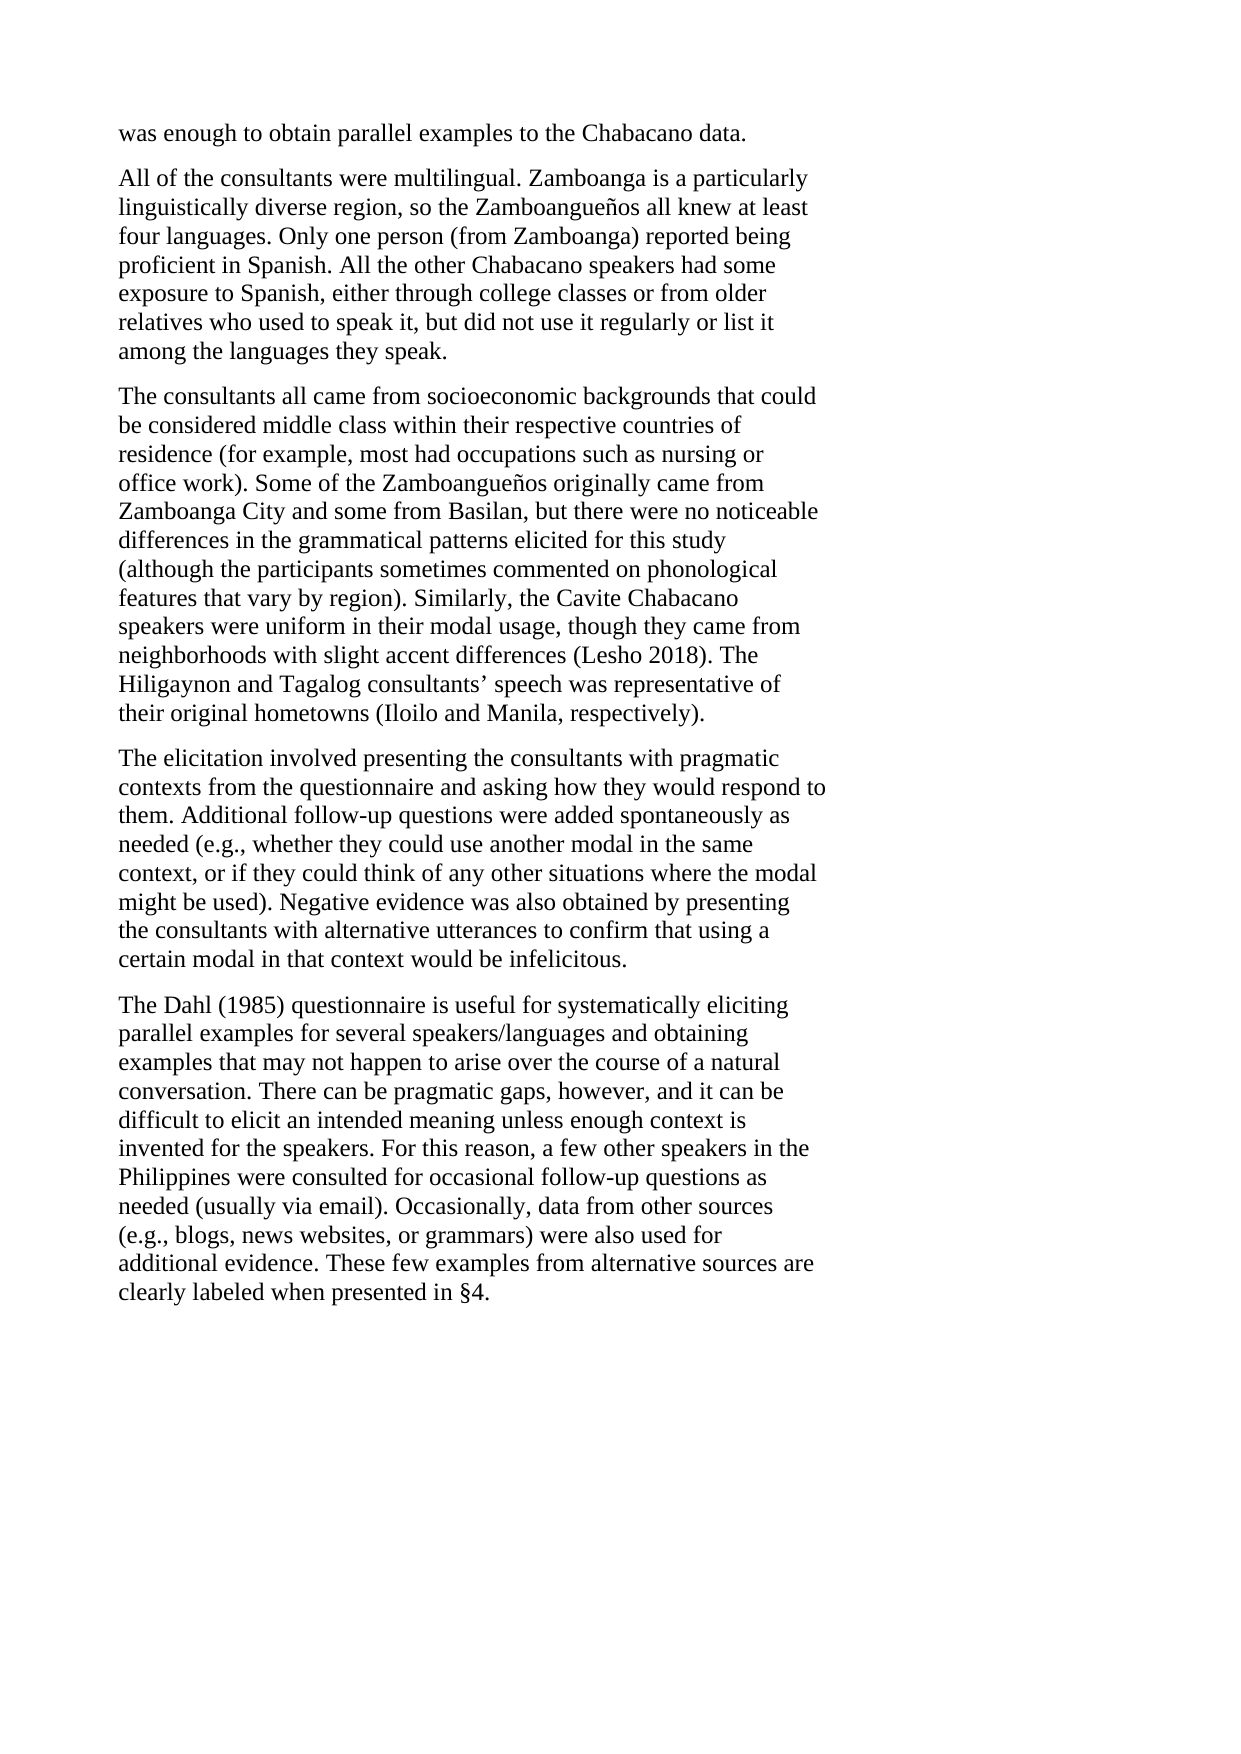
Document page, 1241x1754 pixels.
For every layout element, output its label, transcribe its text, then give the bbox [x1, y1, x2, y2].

text was enough to obtain parallel examples to the Chabacano data. [118, 118, 827, 147]
text The elicitation involved presenting the consultants with pragmatic contexts from the questionnaire and asking how they would respond to them. Additional follow-up questions were added spontaneously as needed (e.g., whether they could use another modal in the same context, or if they could think of any other situations where the modal might be used). Negative evidence was also obtained by presenting the consultants with alternative utterances to confirm that using a certain modal in that context would be infelicitous. [118, 743, 827, 973]
text All of the consultants were multilingual. Zamboanga is a particularly linguistically diverse region, so the Zamboangueños all knew at least four languages. Only one person (from Zamboanga) reported being proficient in Spanish. All the other Chabacano speakers had some exposure to Spanish, either through college classes or from older relatives who used to speak it, but did not use it regularly or list it among the languages they speak. [118, 163, 827, 365]
text The consultants all came from socioeconomic backgrounds that could be considered middle class within their respective countries of residence (for example, most had occupations such as nursing or office work). Some of the Zamboangueños originally came from Zamboanga City and some from Basilan, but there were no noticeable differences in the grammatical patterns elicited for this study (although the participants sometimes commented on phonological features that vary by region). Similarly, the Cavite Chabacano speakers were uniform in their modal usage, though they came from neighborhoods with slight accent differences (Lesho 2018). The Hiligaynon and Tagalog consultants’ speech was representative of their original hometowns (Iloilo and Manila, respectively). [118, 381, 827, 726]
text The Dahl (1985) questionnaire is useful for systematically eliciting parallel examples for several speakers/languages and obtaining examples that may not happen to arise over the course of a natural conversation. There can be pragmatic gaps, however, and it can be difficult to elicit an intended meaning unless enough context is invented for the speakers. For this reason, a few other speakers in the Philippines were consulted for occasional follow-up questions as needed (usually via email). Occasionally, data from other sources (e.g., blogs, news websites, or grammars) were also used for additional evidence. These few examples from alternative sources are clearly labeled when presented in §4. [118, 990, 827, 1306]
